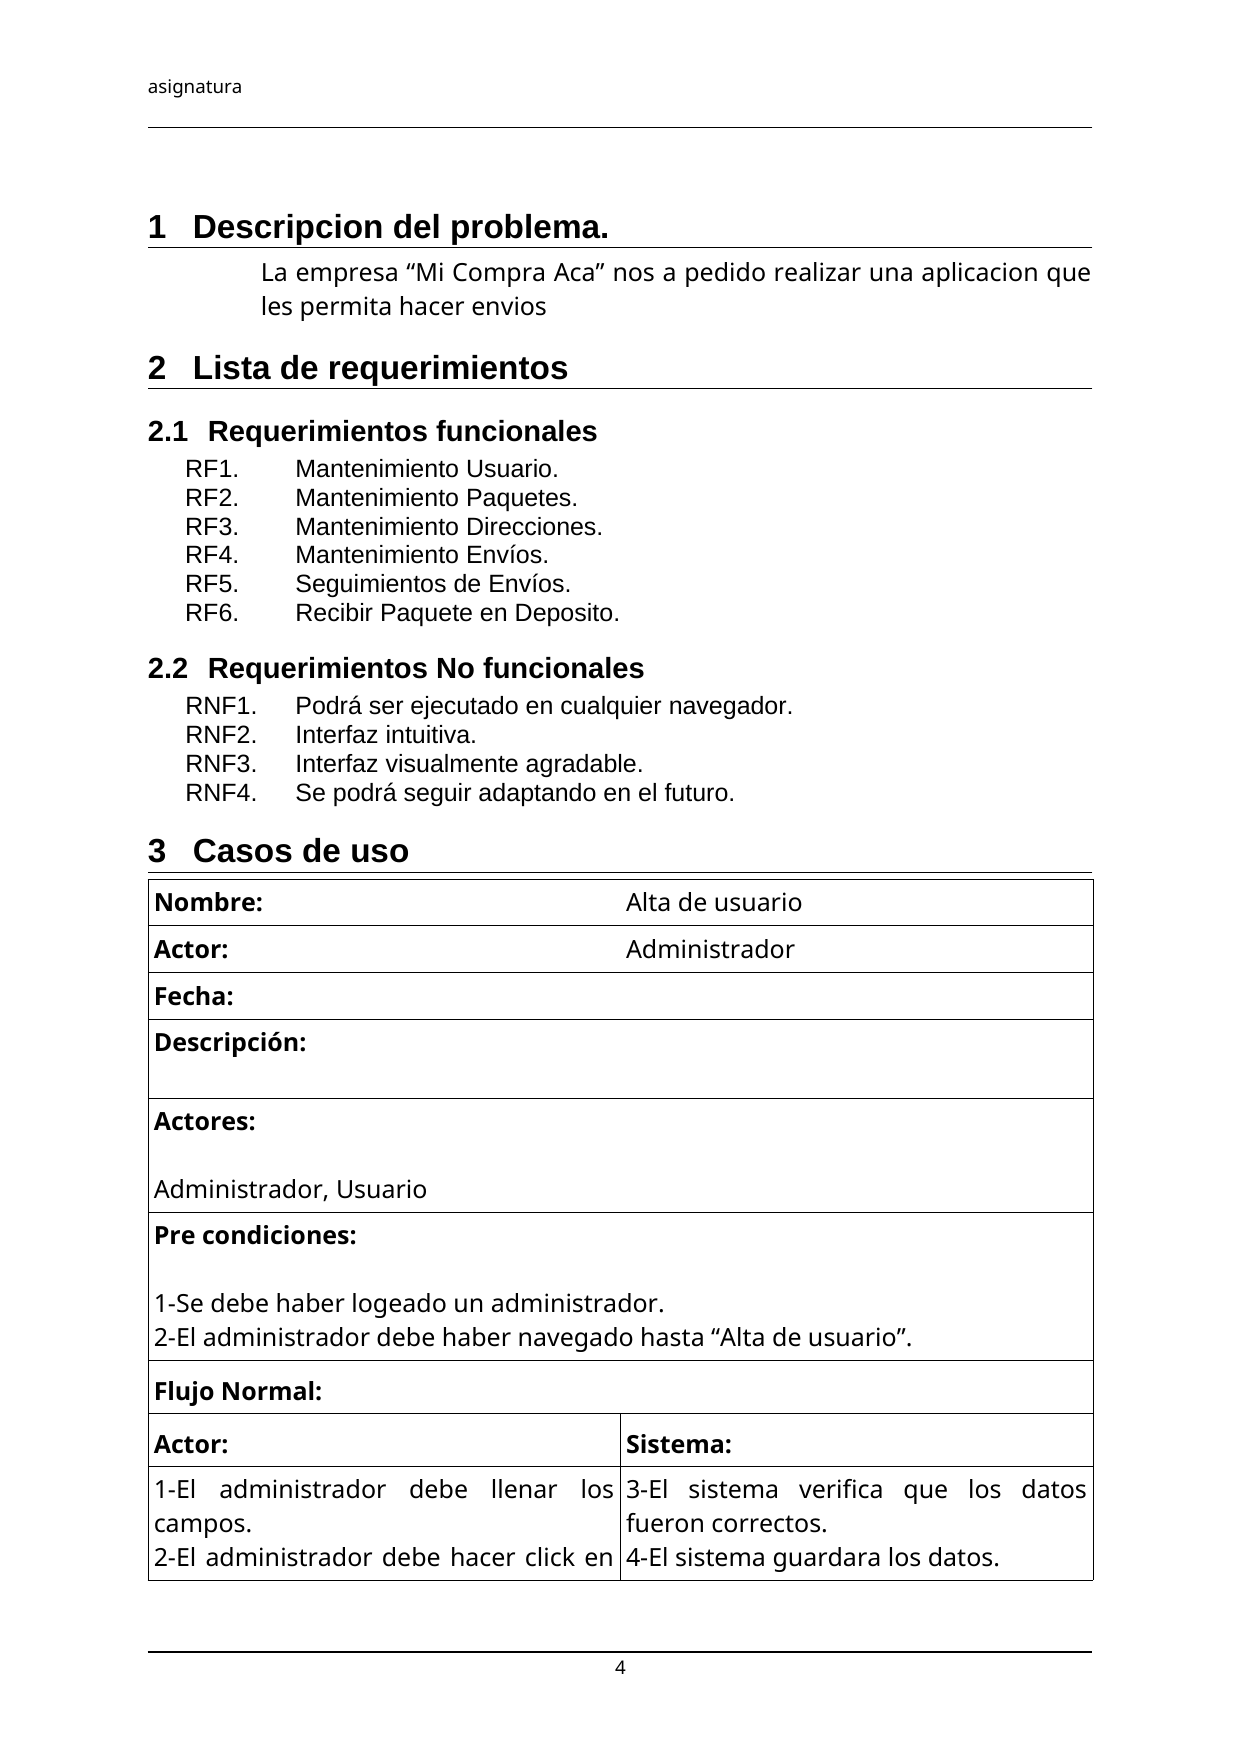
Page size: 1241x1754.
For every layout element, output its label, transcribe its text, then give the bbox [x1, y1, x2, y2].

subtitle Lista de requerimientos [148, 348, 1092, 388]
table_cell Actor: [149, 1414, 620, 1466]
table_header Alta de usuario [620, 880, 1093, 925]
table_cell 1-El administrador debe llenar los campos. 2-El administrador debe hacer click en [149, 1467, 620, 1580]
list Seguimientos de Envíos. [185, 569, 1092, 598]
table_cell Fecha: [149, 973, 620, 1018]
table_cell Actor: [149, 926, 620, 972]
table_cell Sistema: [621, 1414, 1093, 1466]
subtitle Descripcion del problema. [148, 207, 1092, 247]
table_cell Flujo Normal: [149, 1361, 1093, 1413]
list Interfaz intuitiva. [185, 720, 1092, 749]
subtitle Casos de uso [148, 831, 1092, 872]
subtitle Requerimientos funcionales [148, 414, 1092, 448]
list Podrá ser ejecutado en cualquier navegador. [185, 691, 1092, 720]
subtitle Requerimientos No funcionales [148, 652, 1092, 685]
table_cell Pre condiciones: 1-Se debe haber logeado un administrador. 2-El administrador debe haber navegado hasta “Alta de usuario”. [149, 1213, 1093, 1360]
text La empresa “Mi Compra Aca” nos a pedido realizar una aplicacion que les permita hacer envios [261, 254, 1092, 323]
table_header Nombre: [149, 880, 620, 925]
table_cell Administrador [620, 926, 1093, 972]
table_cell [620, 973, 1093, 1018]
table_cell Descripción: [149, 1020, 1093, 1098]
list Se podrá seguir adaptando en el futuro. [185, 778, 1092, 806]
list Mantenimiento Usuario. [185, 454, 1092, 483]
list Recibir Paquete en Deposito. [185, 598, 1092, 627]
list Mantenimiento Paquetes. [185, 483, 1092, 512]
table_cell 3-El sistema verifica que los datos fueron correctos. 4-El sistema guardara los datos. [621, 1467, 1093, 1580]
list Mantenimiento Direcciones. [185, 512, 1092, 540]
list Mantenimiento Envíos. [185, 540, 1092, 569]
table_cell Actores: Administrador, Usuario [149, 1099, 1093, 1212]
list Interfaz visualmente agradable. [185, 749, 1092, 778]
